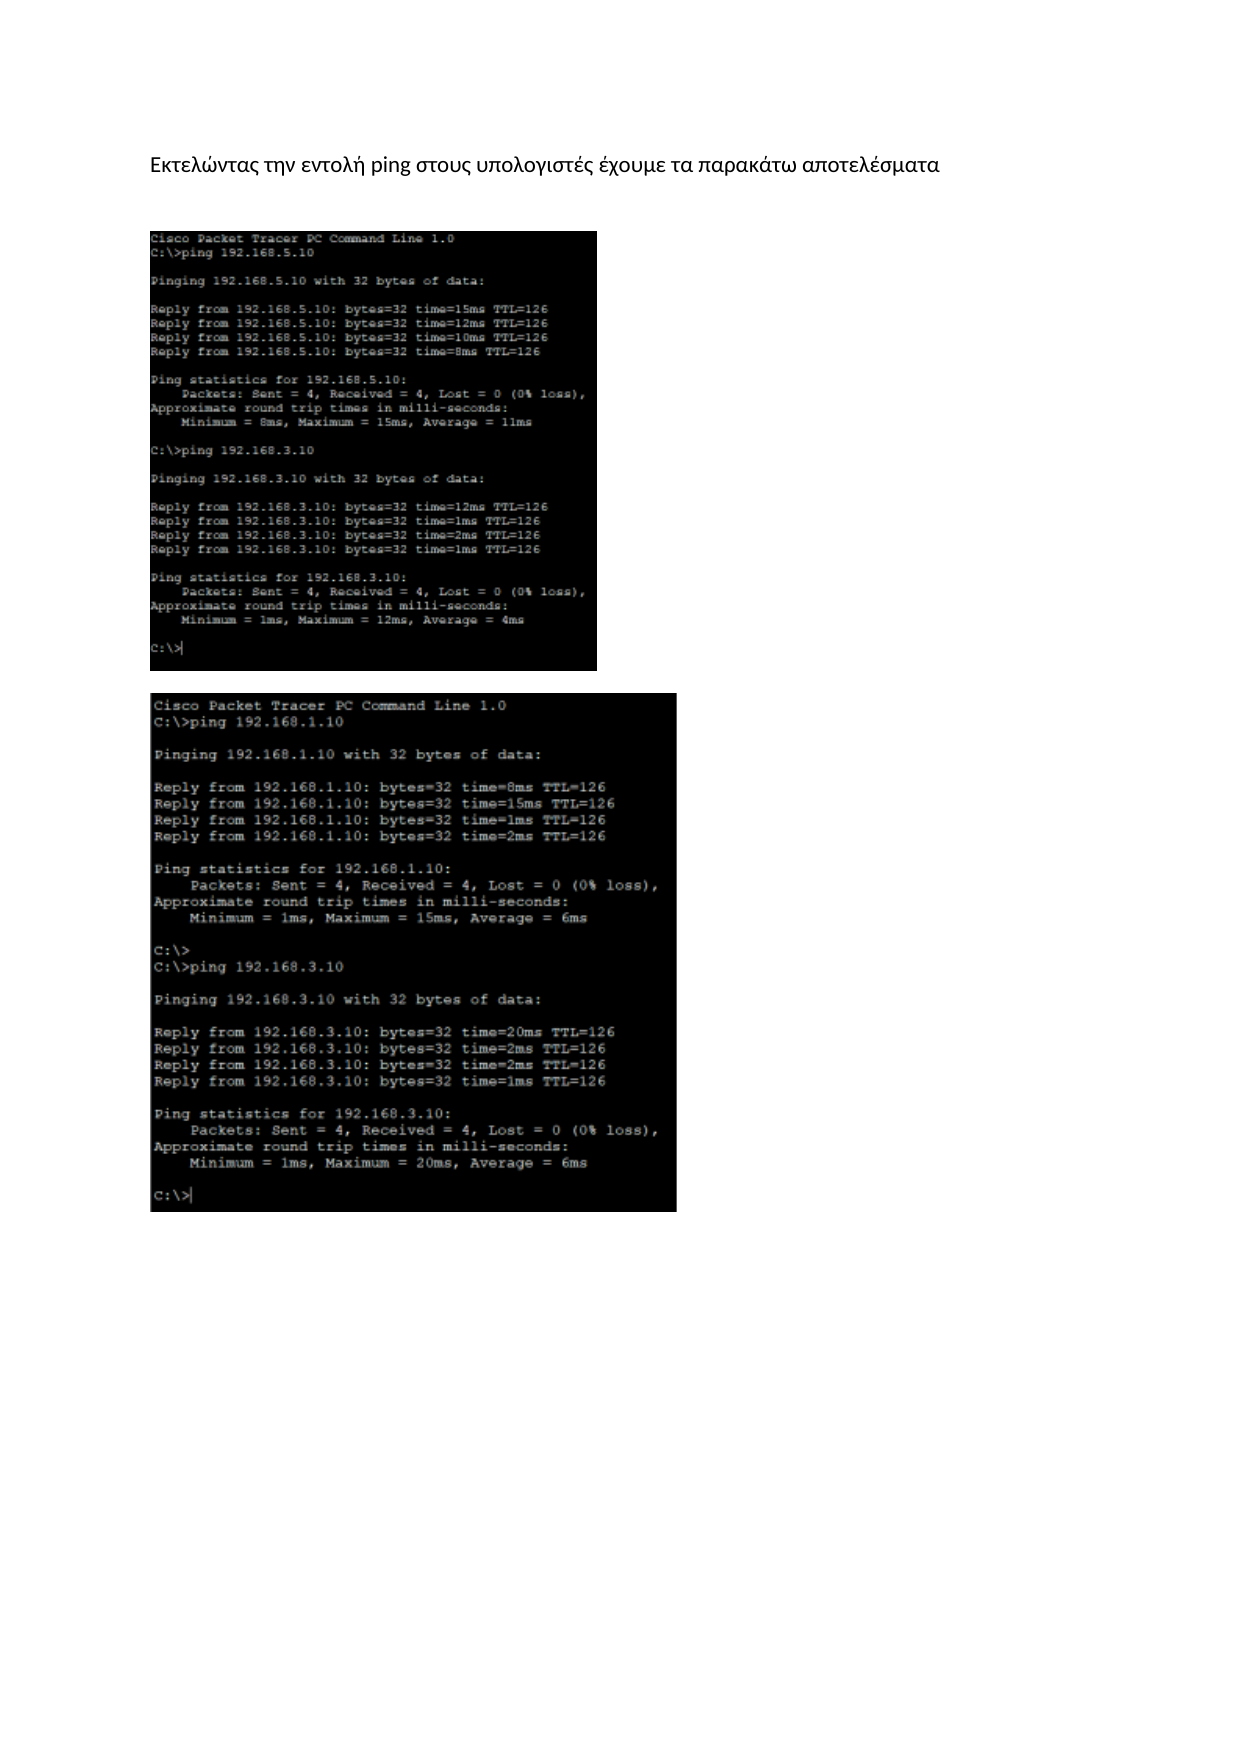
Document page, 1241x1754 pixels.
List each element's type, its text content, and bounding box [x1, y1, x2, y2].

text Packet Tracer ΘΕΟΔΩΡΑ ΔΟΡΙΖΑ , Π20244 Μέρος 1ο: Βήμα 1: Ανοίγουμε τον packet tracer Βήμα 2: Βρίσκουμε τις κατάλληλες συσκευές Router (δρομολογητής) Switch (μεταγωγός) Hub (συγκεντρωτής) Βήμα 3: Τοποθετούμε τέσσερις κόμβους Generic Βήμα 4: Προσθέτουμε 1 hub και 1 switch Βήμα 5: Δημιουργούμε τις απαραίτητες συνδέσεις μεταξύ hub και υπολογιστών αλλά και switch και υπολογιστών με καλώδιο Straight-through. Βήμα 5: Δημιουργούμε τις συνδέσεις προσθέτοντας τις διευθύνσεις IP που μας δίνονται και τις μάσκες δικτύου. Επαναλαμβάνουμε και για τους υπόλοιπους υπολογιστές Βήμα 6: Συνδέουμε hub και switch με Copper Cross -Over καλώδιο Βήμα 7: Επιβεβαίωση συνδεσιμότητας σε κατάσταση πραγματικού χρόνου Ξεκινάμε δοκιμάζοντας από τον PC0 στον PC1 Επαναλαμβάνουμε για όλους τους πιθανούς συνδυασμούς Βήμα 8: Επιλέγουμε Simulation mode Επιλέγουμε μόνο το ICMP φίλτρο Στέλνουμε την πακετάρα Τα αποτελέσματα που εμφανίστηκαν: Ερωτήσεις 1. Το πρώτο ping από το PC3 αποστέλλεται και στο PC2 αλλά στα υπόλοιπα όχι διότι υπάρχει σύγκρουση μεταξύ των frame. 2. Το hub λαμβάνει ταυτόχρονα frames από 2 συσκευές με αποτέλεσμα να υπάρχει σύγκρουση. Τα frames συγκρούονται και το hub τα επαναλαμβάνει σε όσες συσκευές είναι συνδεδεμένο (PC0,PC1) όπου μόλις φτάσουν καταστρέφονται. Οι συσκευές PC2 και PC3 δεν είναι συνδεδεμένες με το hub, για αυτό δεν λαμβάνουν τα πακέτα. 3. Ενεργεί το πρωτόκολλο ICMP , ανήκει στο Layer 3. Μέρος 2ο: Βήμα 1ο Τοποθετούμε τις συσκευές και βάζουμε τα αντίστοιχα ονόματα Βήμα 2ο Ακολουθούμε τα βήματα της εκφώνησης Βήμα 3ο Συνδέουμε τους υπολογιστές με το αντίστοιχο switch και το switch με το αντίστοιχο router, με καλώδιο Copper Straight-Through. Συνδέουμε τους δρομολογητές μεταξύ τους με καλώδιο Serial DCE Βήμα 5ο Δίνουμε τις διευθύνσεις που μας δίνονται στις συσκευές. Ξεκινάμε με τους hosts Επαναλαμβάνουμε την διαδικασία για PC1 και PC2 Συνεχίζουμε με τους δρομολογητές Επαναλαμβάνουμε για δρομολογητές Boston και Atlanda Οι συνδέσεις είναι πλεον ενεργές Ελέγχουμε τις συνδέσεις από κάθε host στο Default gateway αλλά και μεταξύ γειτονικών δρομολογητών: Βήμα 6ο Χρησιμοποιώντας τις οδηγίες, δημιουργούμε το routing table στους δρομολογητές Εκτελώντας την εντολή ping στους υπολογιστές έχουμε τα παρακάτω αποτελέσματα Βήμα 7ο Σε όλους τους δρομολογητές αφαιρούμε τις IP στο static routing table Στην συνέχεια, στο RIP, προσθέτουμε τα δίκτυα που είναι συνδεδεμένα Επαναλαμβάνουμε για κάθε δρομολογητή Τέλος ,κάνουμε ping από κάθε υπολογιστή στους υπόλοιπους [150, 150, 1090, 1211]
